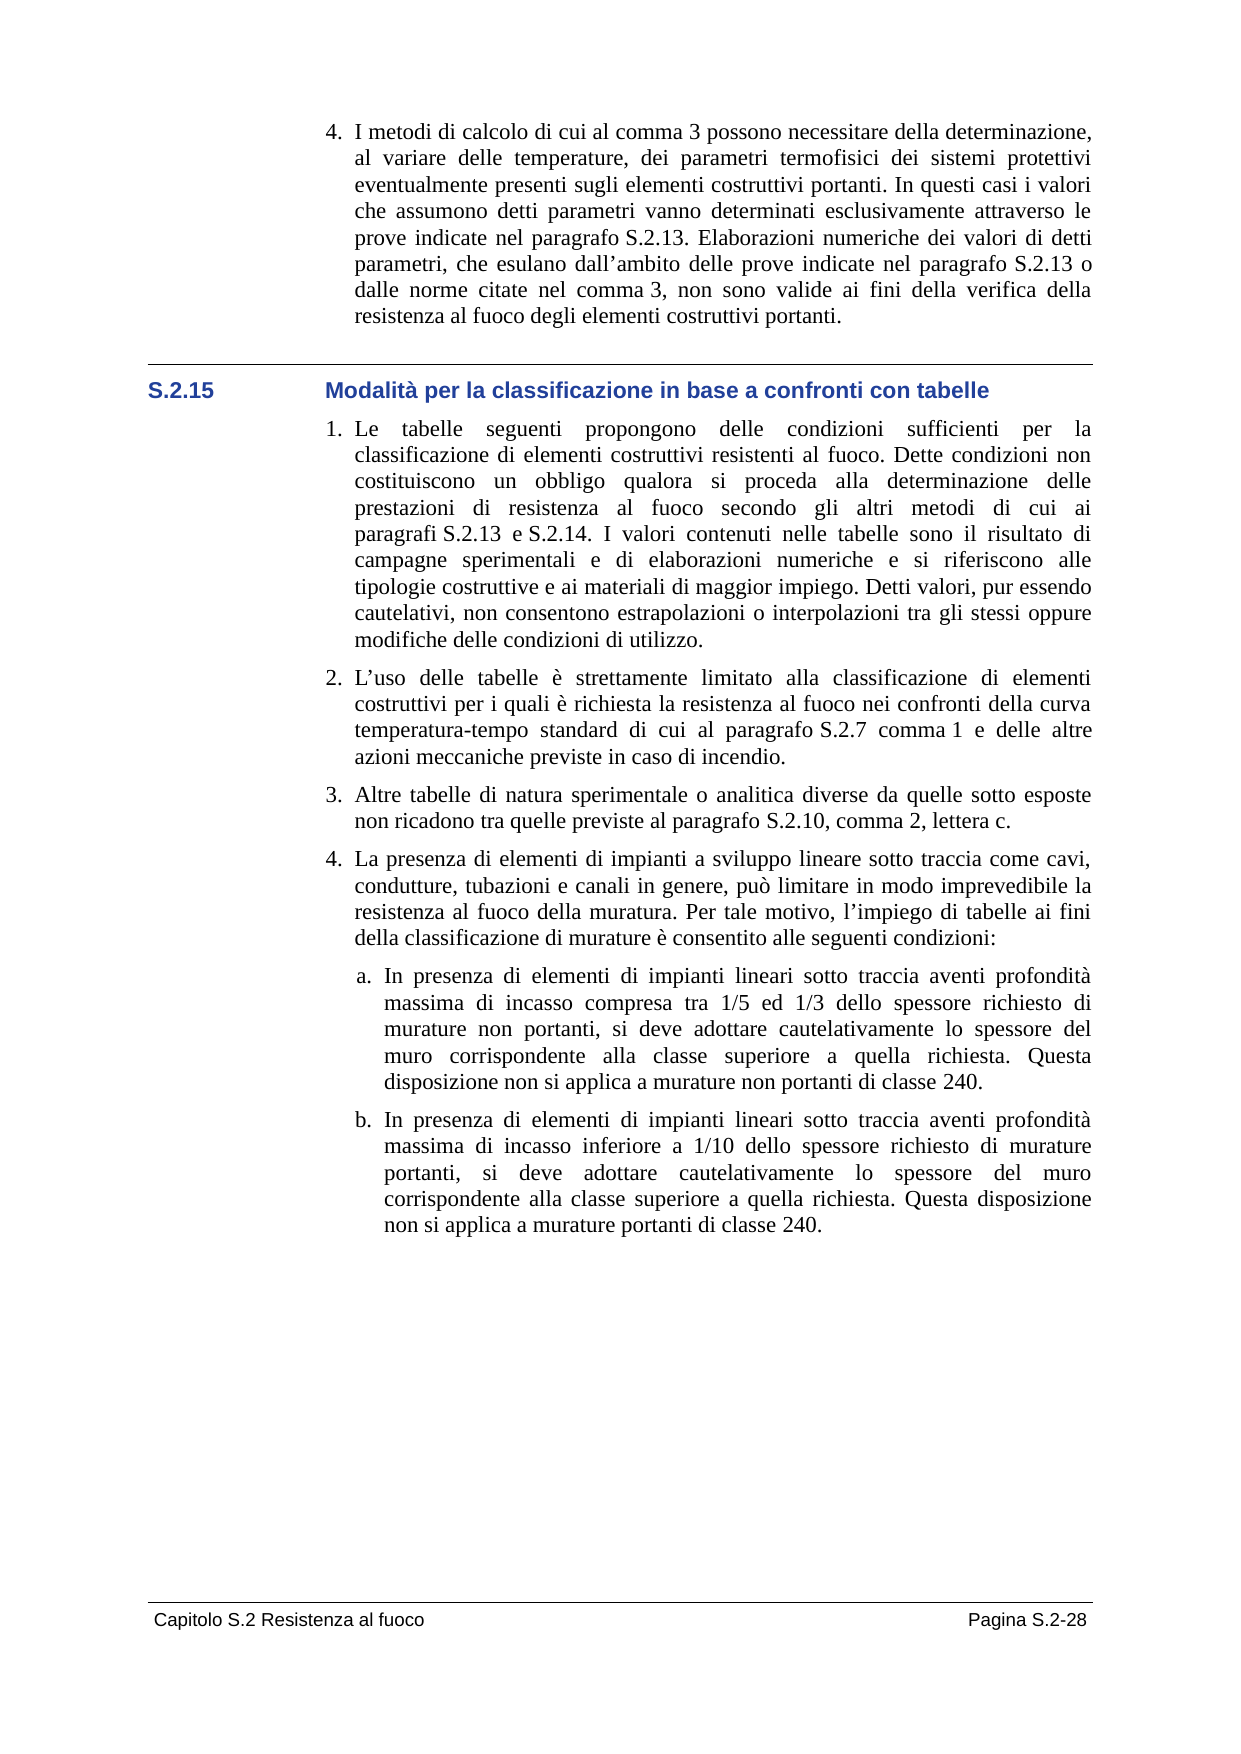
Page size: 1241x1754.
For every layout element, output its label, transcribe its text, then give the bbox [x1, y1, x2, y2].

list La presenza di elementi di impianti a sviluppo lineare sotto traccia come cavi, condutture, tubazioni e canali in genere, può limitare in modo imprevedibile la resistenza al fuoco della muratura. Per tale motivo, l’impiego di tabelle ai fini della classificazione di murature è consentito alle seguenti condizioni: [342, 845, 1093, 951]
list L’uso delle tabelle è strettamente limitato alla classificazione di elementi costruttivi per i quali è richiesta la resistenza al fuoco nei confronti della curva temperatura-tempo standard di cui al paragrafo S.2.7 comma 1 e delle altre azioni meccaniche previste in caso di incendio. [342, 664, 1093, 769]
list Le tabelle seguenti propongono delle condizioni sufficienti per la classificazione di elementi costruttivi resistenti al fuoco. Dette condizioni non costituiscono un obbligo qualora si proceda alla determinazione delle prestazioni di resistenza al fuoco secondo gli altri metodi di cui ai paragrafi S.2.13 e S.2.14. I valori contenuti nelle tabelle sono il risultato di campagne sperimentali e di elaborazioni numeriche e si riferiscono alle tipologie costruttive e ai materiali di maggior impiego. Detti valori, pur essendo cautelativi, non consentono estrapolazioni o interpolazioni tra gli stessi oppure modifiche delle condizioni di utilizzo. [342, 415, 1093, 652]
list I metodi di calcolo di cui al comma 3 possono necessitare della determinazione, al variare delle temperature, dei parametri termofisici dei sistemi protettivi eventualmente presenti sugli elementi costruttivi portanti. In questi casi i valori che assumono detti parametri vanno determinati esclusivamente attraverso le prove indicate nel paragrafo S.2.13. Elaborazioni numeriche dei valori di detti parametri, che esulano dall’ambito delle prove indicate nel paragrafo S.2.13 o dalle norme citate nel comma 3, non sono valide ai fini della verifica della resistenza al fuoco degli elementi costruttivi portanti. [342, 118, 1093, 329]
list In presenza di elementi di impianti lineari sotto traccia aventi profondità massima di incasso compresa tra 1/5 ed 1/3 dello spessore richiesto di murature non portanti, si deve adottare cautelativamente lo spessore del muro corrispondente alla classe superiore a quella richiesta. Questa disposizione non si applica a murature non portanti di classe 240. [372, 963, 1093, 1094]
subtitle Modalità per la classificazione in base a confronti con tabelle [148, 365, 1093, 403]
list In presenza di elementi di impianti lineari sotto traccia aventi profondità massima di incasso inferiore a 1/10 dello spessore richiesto di murature portanti, si deve adottare cautelativamente lo spessore del muro corrispondente alla classe superiore a quella richiesta. Questa disposizione non si applica a murature portanti di classe 240. [372, 1106, 1093, 1238]
list Altre tabelle di natura sperimentale o analitica diverse da quelle sotto esposte non ricadono tra quelle previste al paragrafo S.2.10, comma 2, lettera c. [342, 781, 1093, 834]
